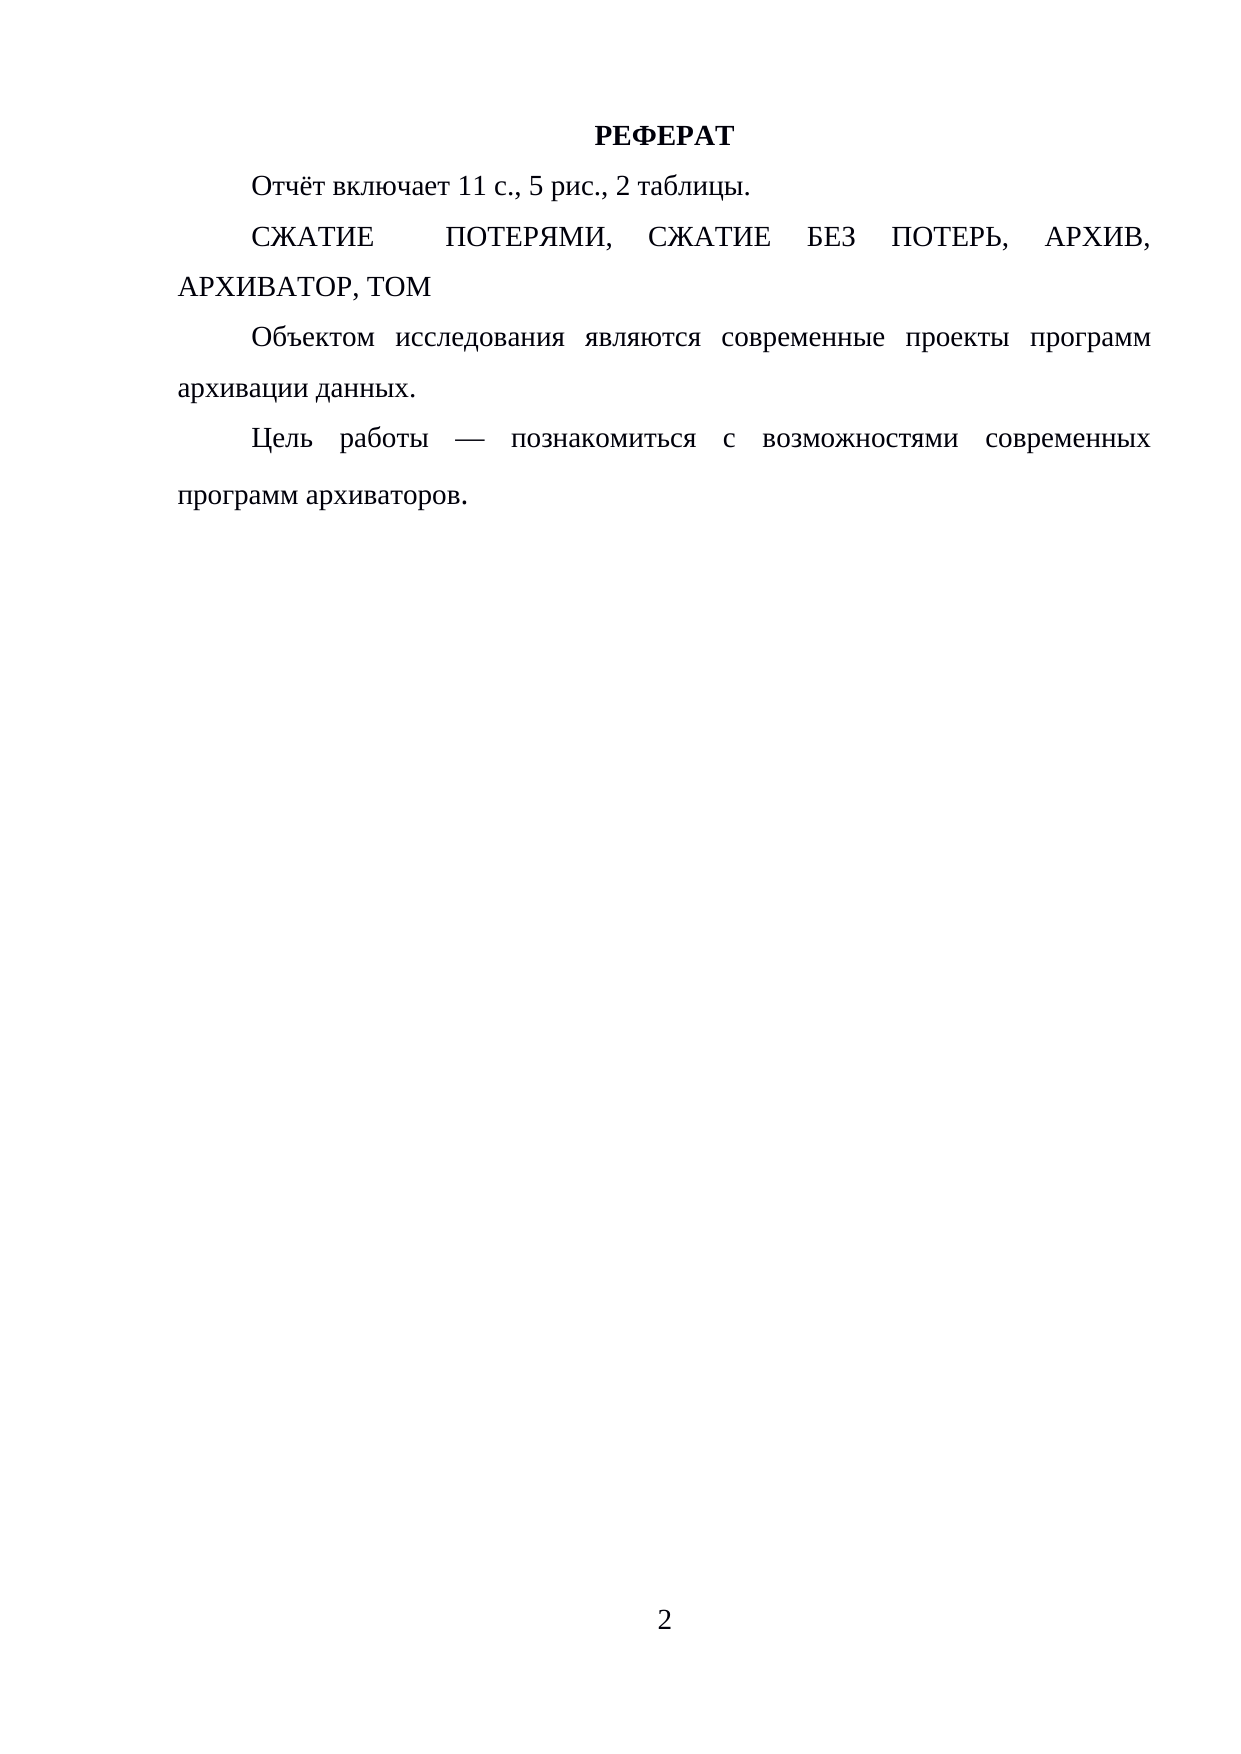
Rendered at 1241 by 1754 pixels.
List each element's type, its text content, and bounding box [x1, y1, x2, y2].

text СЖАТИЕ ПОТЕРЯМИ, СЖАТИЕ БЕЗ ПОТЕРЬ, АРХИВ, АРХИВАТОР, ТОМ [177, 219, 1152, 303]
subtitle РЕФЕРАТ [177, 118, 1152, 152]
text Цель работы — познакомиться с возможностями современных программ архиваторов. [177, 420, 1152, 513]
text Объектом исследования являются современные проекты программ архивации данных. [177, 319, 1152, 403]
text Отчёт включает 11 с., 5 рис., 2 таблицы. [177, 168, 1152, 202]
